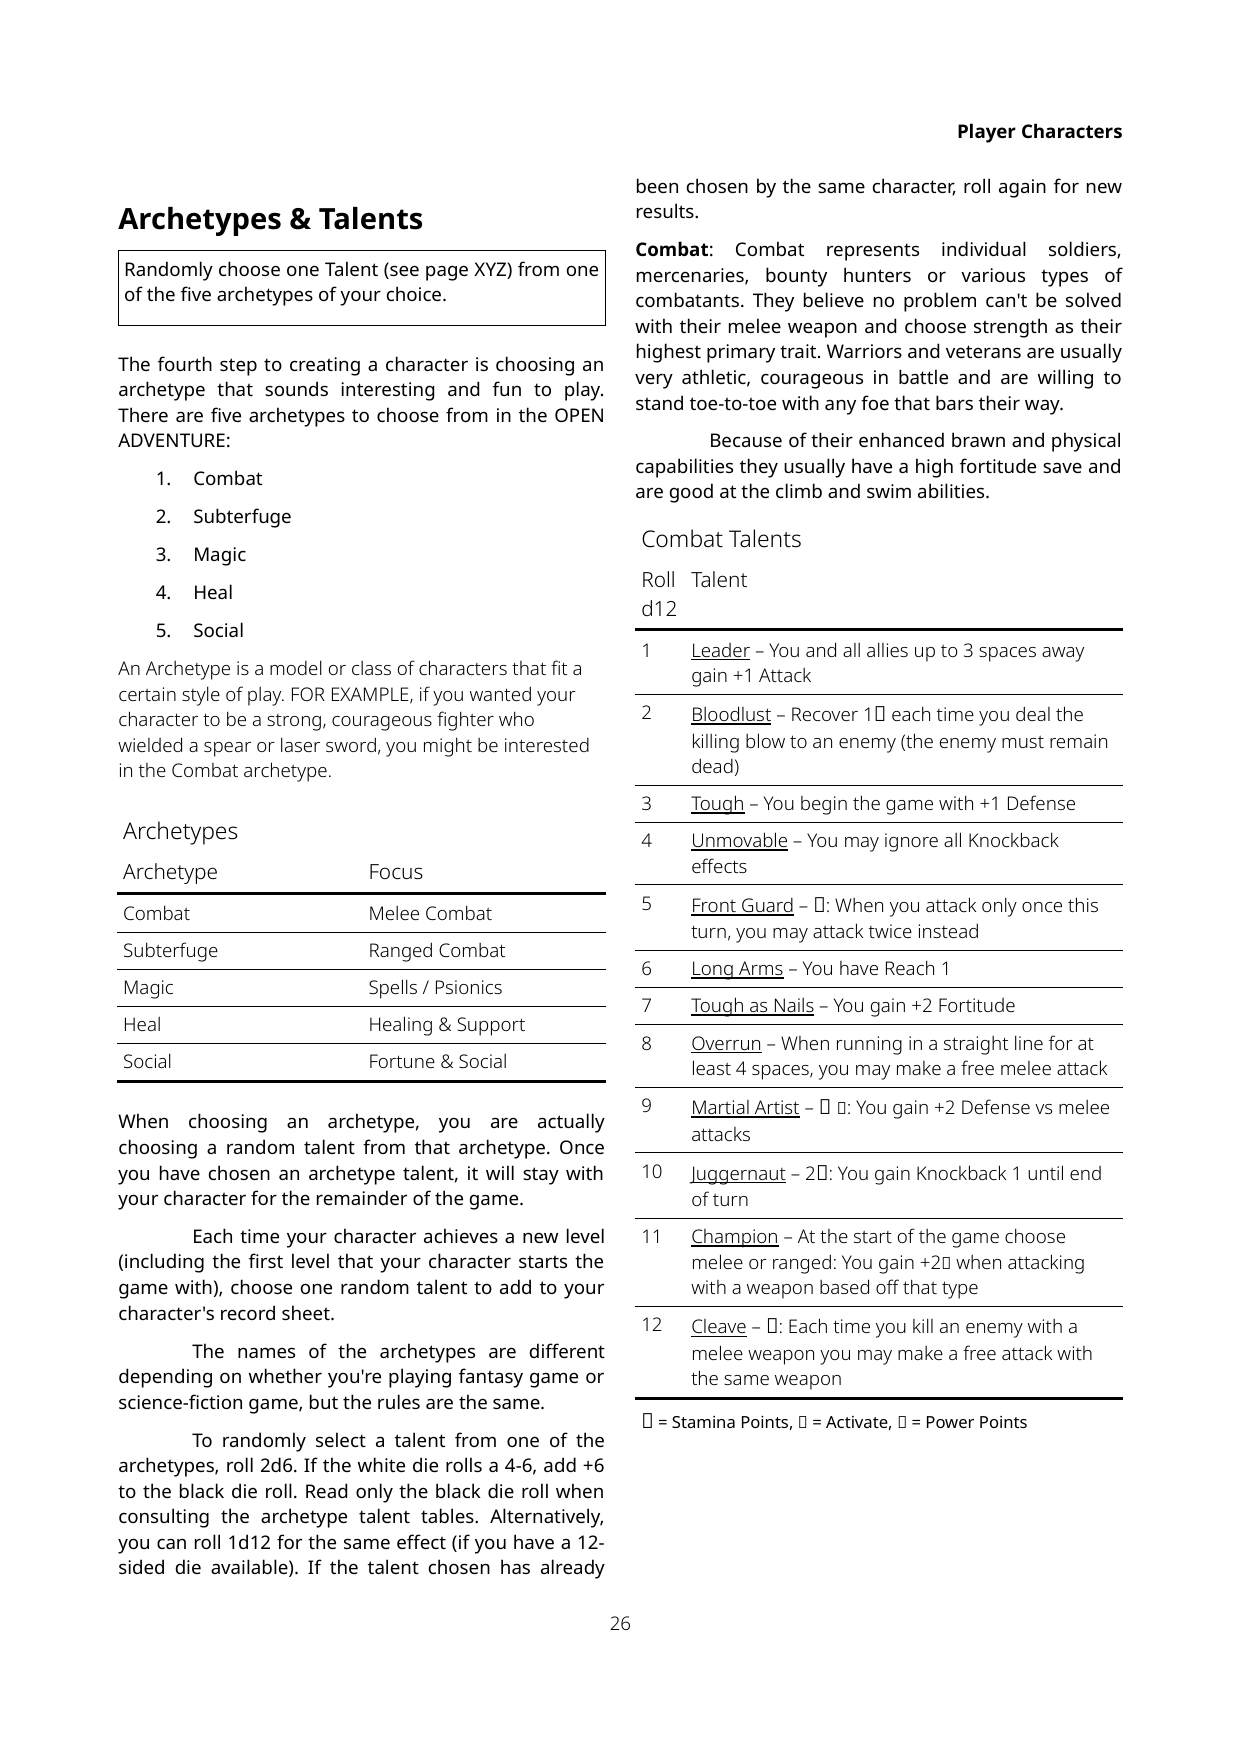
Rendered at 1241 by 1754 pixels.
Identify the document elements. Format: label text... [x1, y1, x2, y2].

table_cell 10 [635, 1153, 685, 1218]
list Subterfuge [156, 504, 605, 529]
table_cell Melee Combat [363, 895, 606, 932]
table_cell Leader – You and all allies up to 3 spaces away gain +1 Attack [685, 631, 1123, 694]
table_cell Combat [117, 895, 362, 932]
text Each time your character achieves a new level (including the first level that your character starts the game with), choose one random talent to add to your character's record sheet. [118, 1223, 605, 1325]
table_cell Front Guard – : When you attack only once this turn, you may attack twice instead [685, 885, 1123, 950]
list Combat [156, 466, 605, 491]
table_cell Focus [363, 852, 606, 891]
table_cell 12 [635, 1307, 685, 1397]
table_header Combat Talents [635, 517, 1123, 559]
table_cell Subterfuge [117, 933, 362, 969]
text To randomly select a talent from one of the archetypes, roll 2d6. If the white die rolls a 4-6, add +6 to the black die roll. Read only the black die roll when consulting the archetype talent tables. Alternatively, you can roll 1d12 for the same effect (if you have a 12-sided die available). If the talent chosen has already [118, 1427, 605, 1580]
table_cell Ranged Combat [363, 933, 606, 969]
table_cell Talent [685, 560, 1123, 628]
table_cell 4 [635, 823, 685, 884]
subtitle Archetypes & Talents [118, 198, 605, 238]
table_cell 8 [635, 1025, 685, 1087]
text been chosen by the same character, roll again for new results. [635, 173, 1122, 224]
table_cell Roll d12 [635, 560, 685, 628]
table_cell Social [117, 1044, 362, 1080]
table_header Archetypes [117, 809, 606, 852]
table_cell Bloodlust – Recover 1 each time you deal the killing blow to an enemy (the enemy must remain dead) [685, 695, 1123, 785]
table_cell  = Stamina Points,  = Activate,  = Power Points [635, 1400, 1123, 1440]
table_header Randomly choose one Talent (see page XYZ) from one of the five archetypes of your choice. [119, 251, 605, 325]
text The fourth step to creating a character is choosing an archetype that sounds interesting and fun to play. There are five archetypes to choose from in the OPEN ADVENTURE: [118, 326, 605, 453]
text An Archetype is a model or class of characters that fit a certain style of play. FOR EXAMPLE, if you wanted your character to be a strong, courageous fighter who wielded a spear or laser sword, you might be interested in the Combat archetype. [118, 656, 605, 783]
table_cell Champion – At the start of the game choose melee or ranged: You gain +2 when attacking with a weapon based off that type [685, 1219, 1123, 1306]
table_cell 5 [635, 885, 685, 950]
table_cell Magic [117, 970, 362, 1006]
list Social [156, 618, 605, 643]
table_cell Tough – You begin the game with +1 Defense [685, 786, 1123, 822]
list Heal [156, 580, 605, 605]
text Combat: Combat represents individual soldiers, mercenaries, bounty hunters or various types of combatants. They believe no problem can't be solved with their melee weapon and choose strength as their highest primary trait. Warriors and veterans are usually very athletic, courageous in battle and are willing to stand toe-to-toe with any foe that bars their way. [635, 237, 1122, 415]
text The names of the archetypes are different depending on whether you're playing fantasy game or science-fiction game, but the rules are the same. [118, 1338, 605, 1414]
table_cell 1 [635, 631, 685, 694]
table_cell Long Arms – You have Reach 1 [685, 951, 1123, 987]
text When choosing an archetype, you are actually choosing a random talent from that archetype. Once you have chosen an archetype talent, it will stay with your character for the remainder of the game. [118, 1083, 605, 1211]
table_cell 11 [635, 1219, 685, 1306]
table_cell 6 [635, 951, 685, 987]
table_cell 2 [635, 695, 685, 785]
table_cell Martial Artist –  : You gain +2 Defense vs melee attacks [685, 1088, 1123, 1152]
list Magic [156, 542, 605, 567]
table_cell 7 [635, 988, 685, 1024]
table_cell Tough as Nails – You gain +2 Fortitude [685, 988, 1123, 1024]
table_cell Heal [117, 1007, 362, 1043]
table_cell Cleave – : Each time you kill an enemy with a melee weapon you may make a free attack with the same weapon [685, 1307, 1123, 1397]
table_cell Overrun – When running in a straight line for at least 4 spaces, you may make a free melee attack [685, 1025, 1123, 1087]
table_cell Archetype [117, 852, 362, 891]
text Because of their enhanced brawn and physical capabilities they usually have a high fortitude save and are good at the climb and swim abilities. [635, 428, 1122, 504]
table_cell Juggernaut – 2: You gain Knockback 1 until end of turn [685, 1153, 1123, 1218]
table_cell 3 [635, 786, 685, 822]
table_cell Spells / Psionics [363, 970, 606, 1006]
table_cell 9 [635, 1088, 685, 1152]
table_cell Unmovable – You may ignore all Knockback effects [685, 823, 1123, 884]
table_cell Fortune & Social [363, 1044, 606, 1080]
table_cell Healing & Support [363, 1007, 606, 1043]
